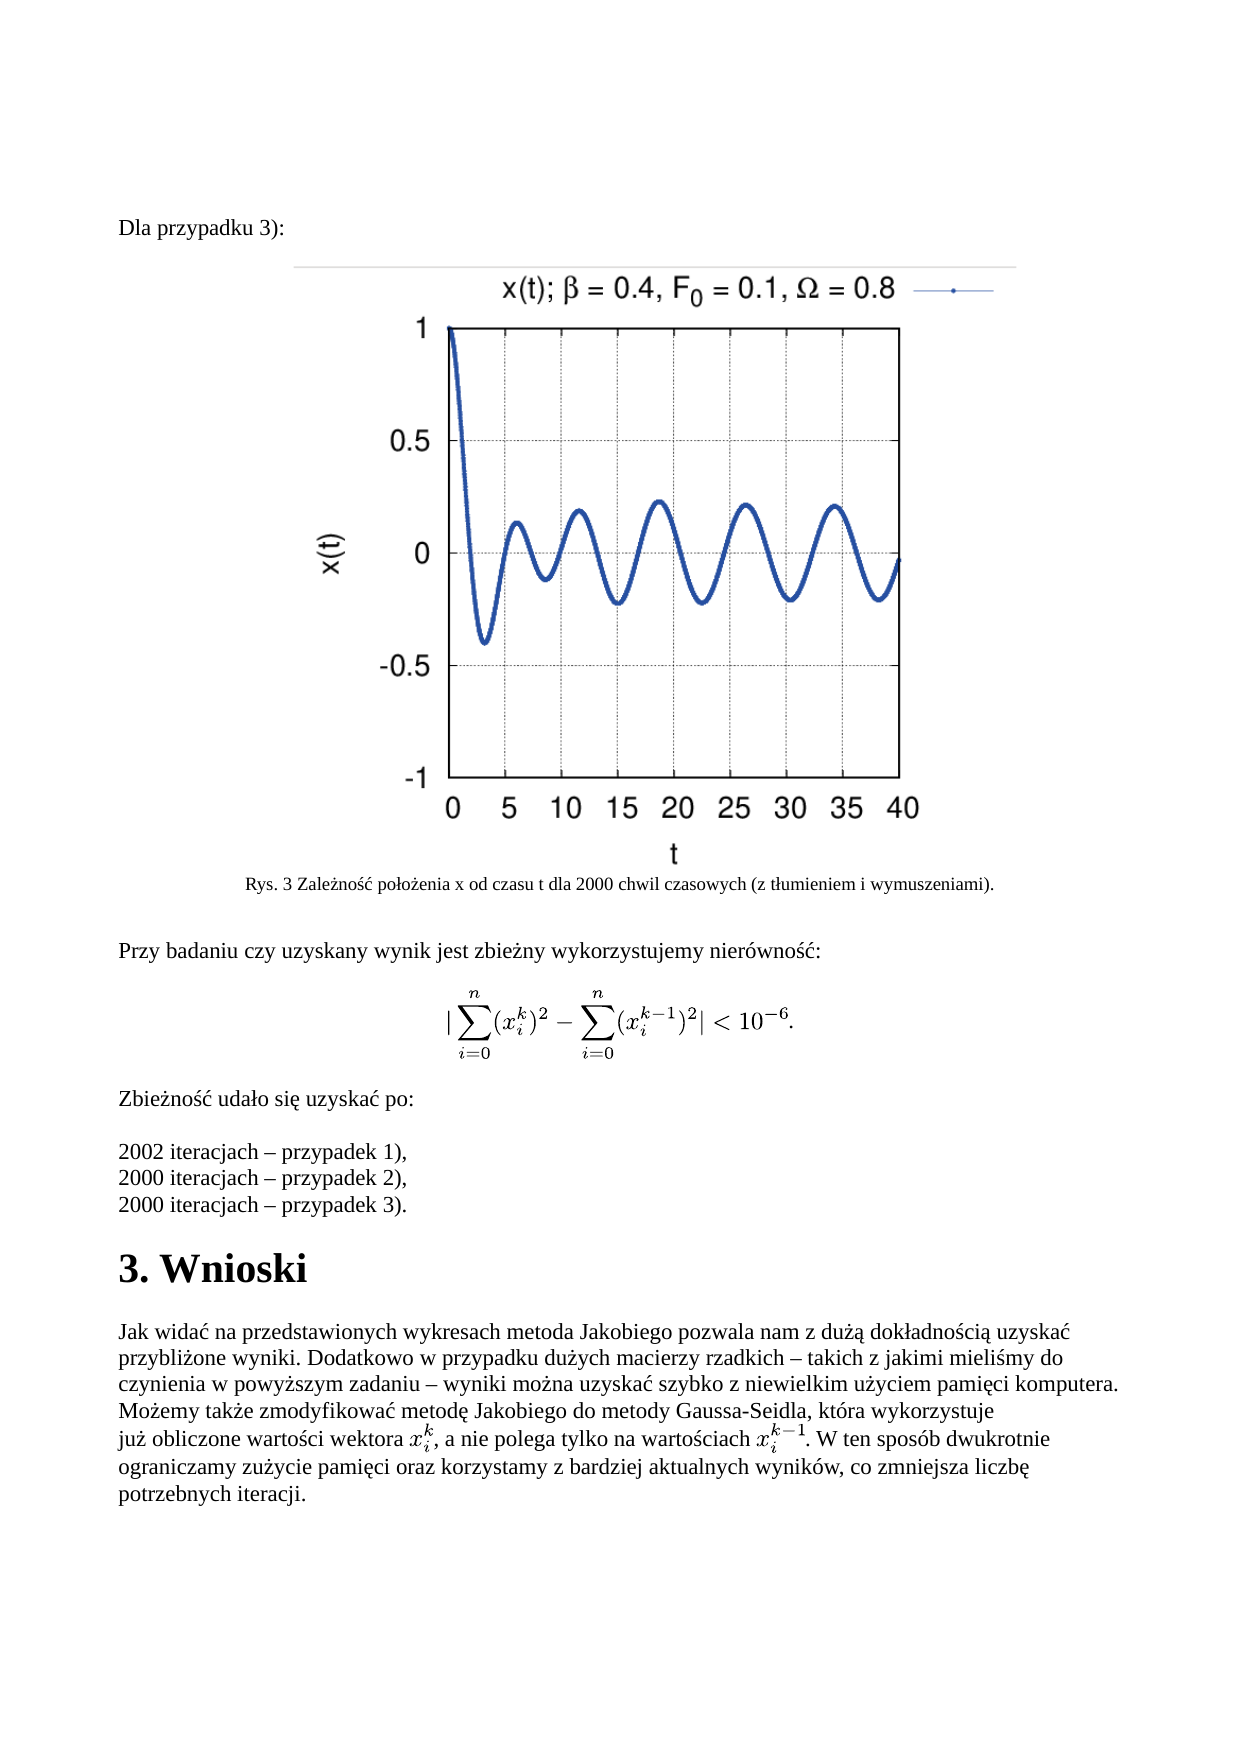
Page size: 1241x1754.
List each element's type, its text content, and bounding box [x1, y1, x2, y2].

text Rys. 3 Zależność położenia x od czasu t dla 2000 chwil czasowych (z tłumieniem i wymuszeniami). [118, 873, 1122, 894]
text Przy badaniu czy uzyskany wynik jest zbieżny wykorzystujemy nierówność: [118, 937, 1122, 964]
text Możemy także zmodyfikować metodę Jakobiego do metody Gaussa-Seidla, która wykorzystuje [118, 1397, 1122, 1423]
text [118, 990, 470, 1059]
text 3. Wnioski [118, 1243, 1122, 1291]
text 2000 iteracjach – przypadek 3). [118, 1191, 1122, 1217]
text już obliczone wartości wektora , a nie polega tylko na wartościach . W ten sposób dwukrotnie ograniczamy zużycie pamięci oraz korzystamy z bardziej aktualnych wyników, co zmniejsza liczbę potrzebnych iteracji. [118, 1423, 1122, 1506]
text . [602, 990, 1122, 1059]
text 2002 iteracjach – przypadek 1), [118, 1138, 1122, 1164]
text Jak widać na przedstawionych wykresach metoda Jakobiego pozwala nam z dużą dokładnością uzyskać przybliżone wyniki. Dodatkowo w przypadku dużych macierzy rzadkich – takich z jakimi mieliśmy do czynienia w powyższym zadaniu – wyniki można uzyskać szybko z niewielkim użyciem pamięci komputera. [118, 1318, 1122, 1397]
text 2000 iteracjach – przypadek 2), [118, 1164, 1122, 1191]
text Zbieżność udało się uzyskać po: [118, 1085, 1122, 1112]
text Dla przypadku 3): [118, 214, 1122, 240]
picture [293, 266, 1017, 872]
